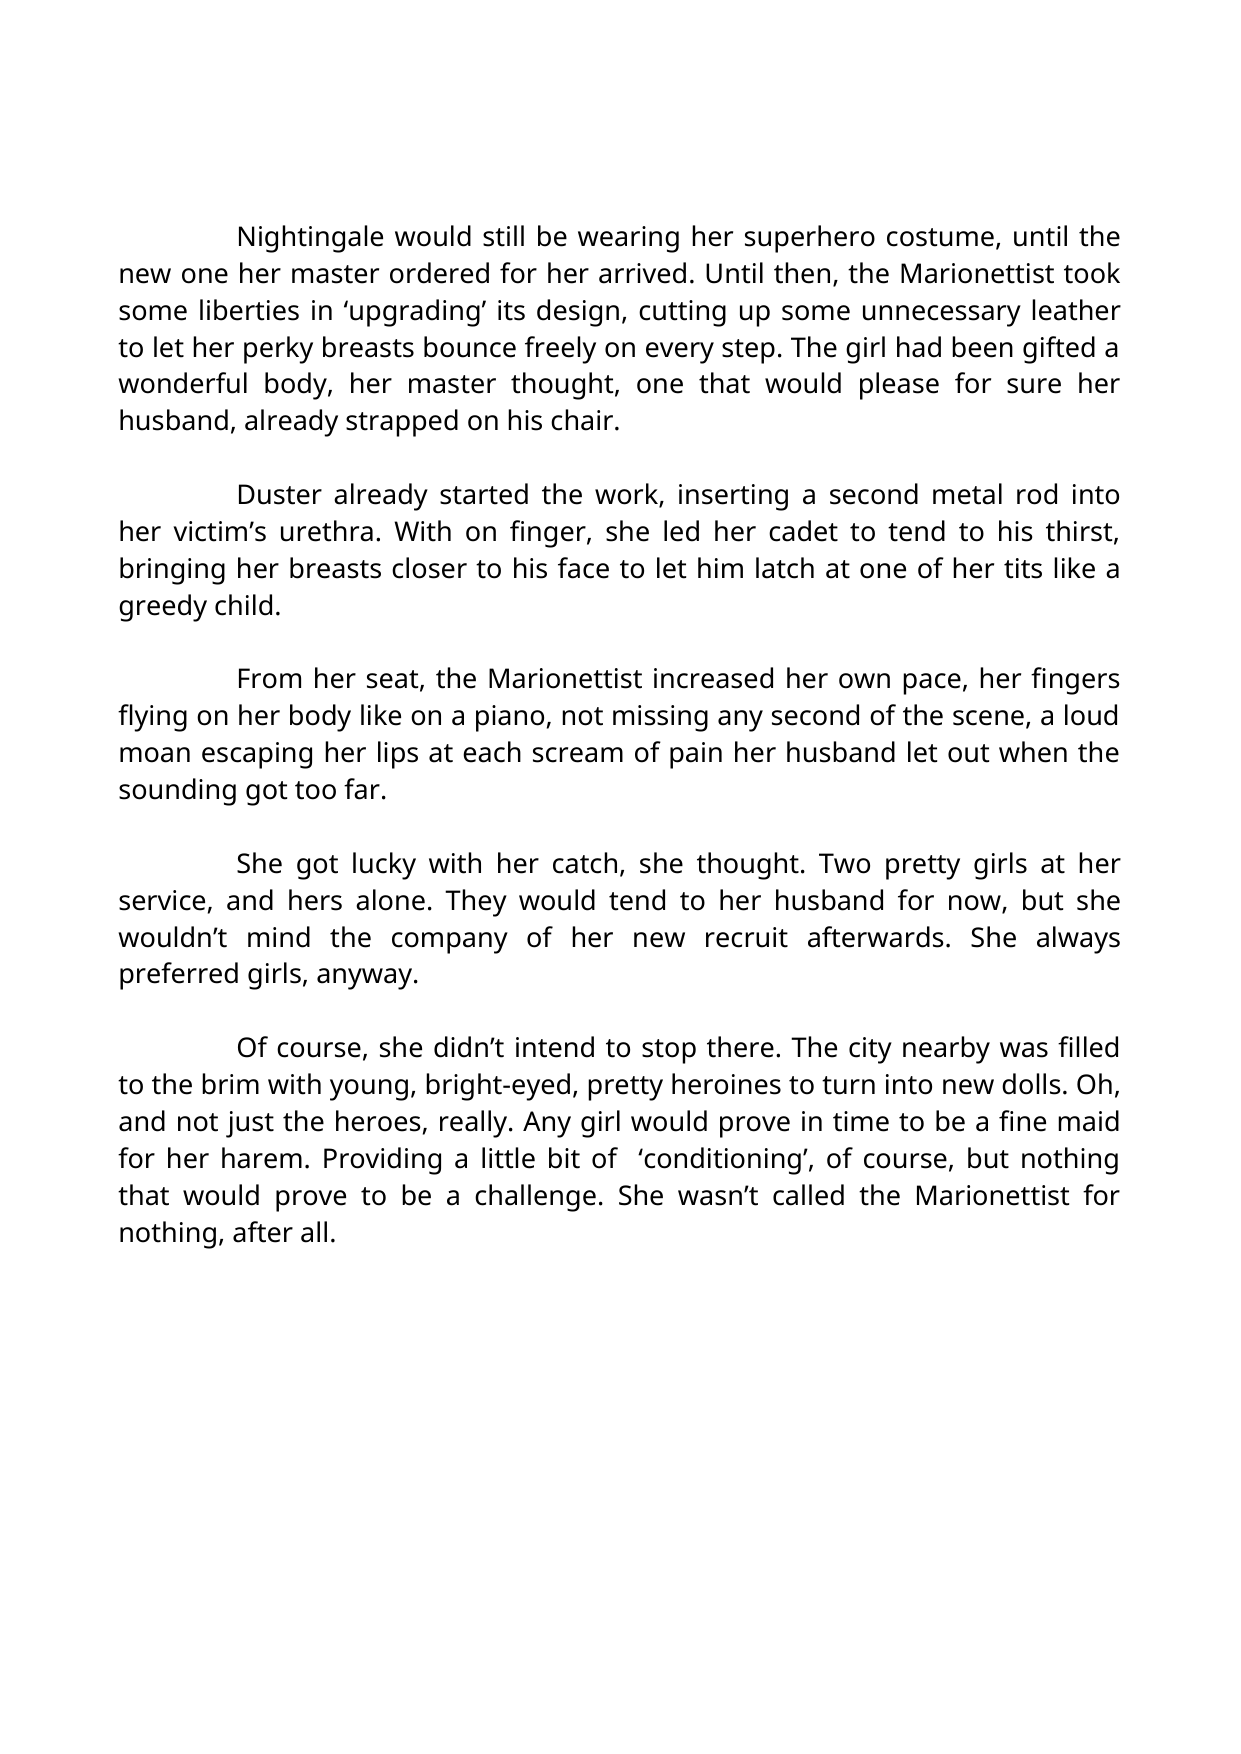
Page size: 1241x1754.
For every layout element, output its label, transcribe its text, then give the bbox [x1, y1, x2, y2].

text She got lucky with her catch, she thought. Two pretty girls at her service, and hers alone. They would tend to her husband for now, but she wouldn’t mind the company of her new recruit afterwards. She always preferred girls, anyway. [118, 844, 1122, 992]
text From her seat, the Marionettist increased her own pace, her fingers flying on her body like on a piano, not missing any second of the scene, a loud moan escaping her lips at each scream of pain her husband let out when the sounding got too far. [118, 660, 1122, 807]
text Of course, she didn’t intend to stop there. The city nearby was filled to the brim with young, bright-eyed, pretty heroines to turn into new dolls. Oh, and not just the heroes, really. Any girl would prove in time to be a fine maid for her harem. Providing a little bit of ‘conditioning’, of course, but nothing that would prove to be a challenge. She wasn’t called the Marionettist for nothing, after all. [118, 1029, 1122, 1250]
text Nightingale would still be wearing her superhero costume, until the new one her master ordered for her arrived. Until then, the Marionettist took some liberties in ‘upgrading’ its design, cutting up some unnecessary leather to let her perky breasts bounce freely on every step. The girl had been gifted a wonderful body, her master thought, one that would please for sure her husband, already strapped on his chair. [118, 217, 1122, 439]
text Duster already started the work, inserting a second metal rod into her victim’s urethra. With on finger, she led her cadet to tend to his thirst, bringing her breasts closer to his face to let him latch at one of her tits like a greedy child. [118, 476, 1122, 623]
